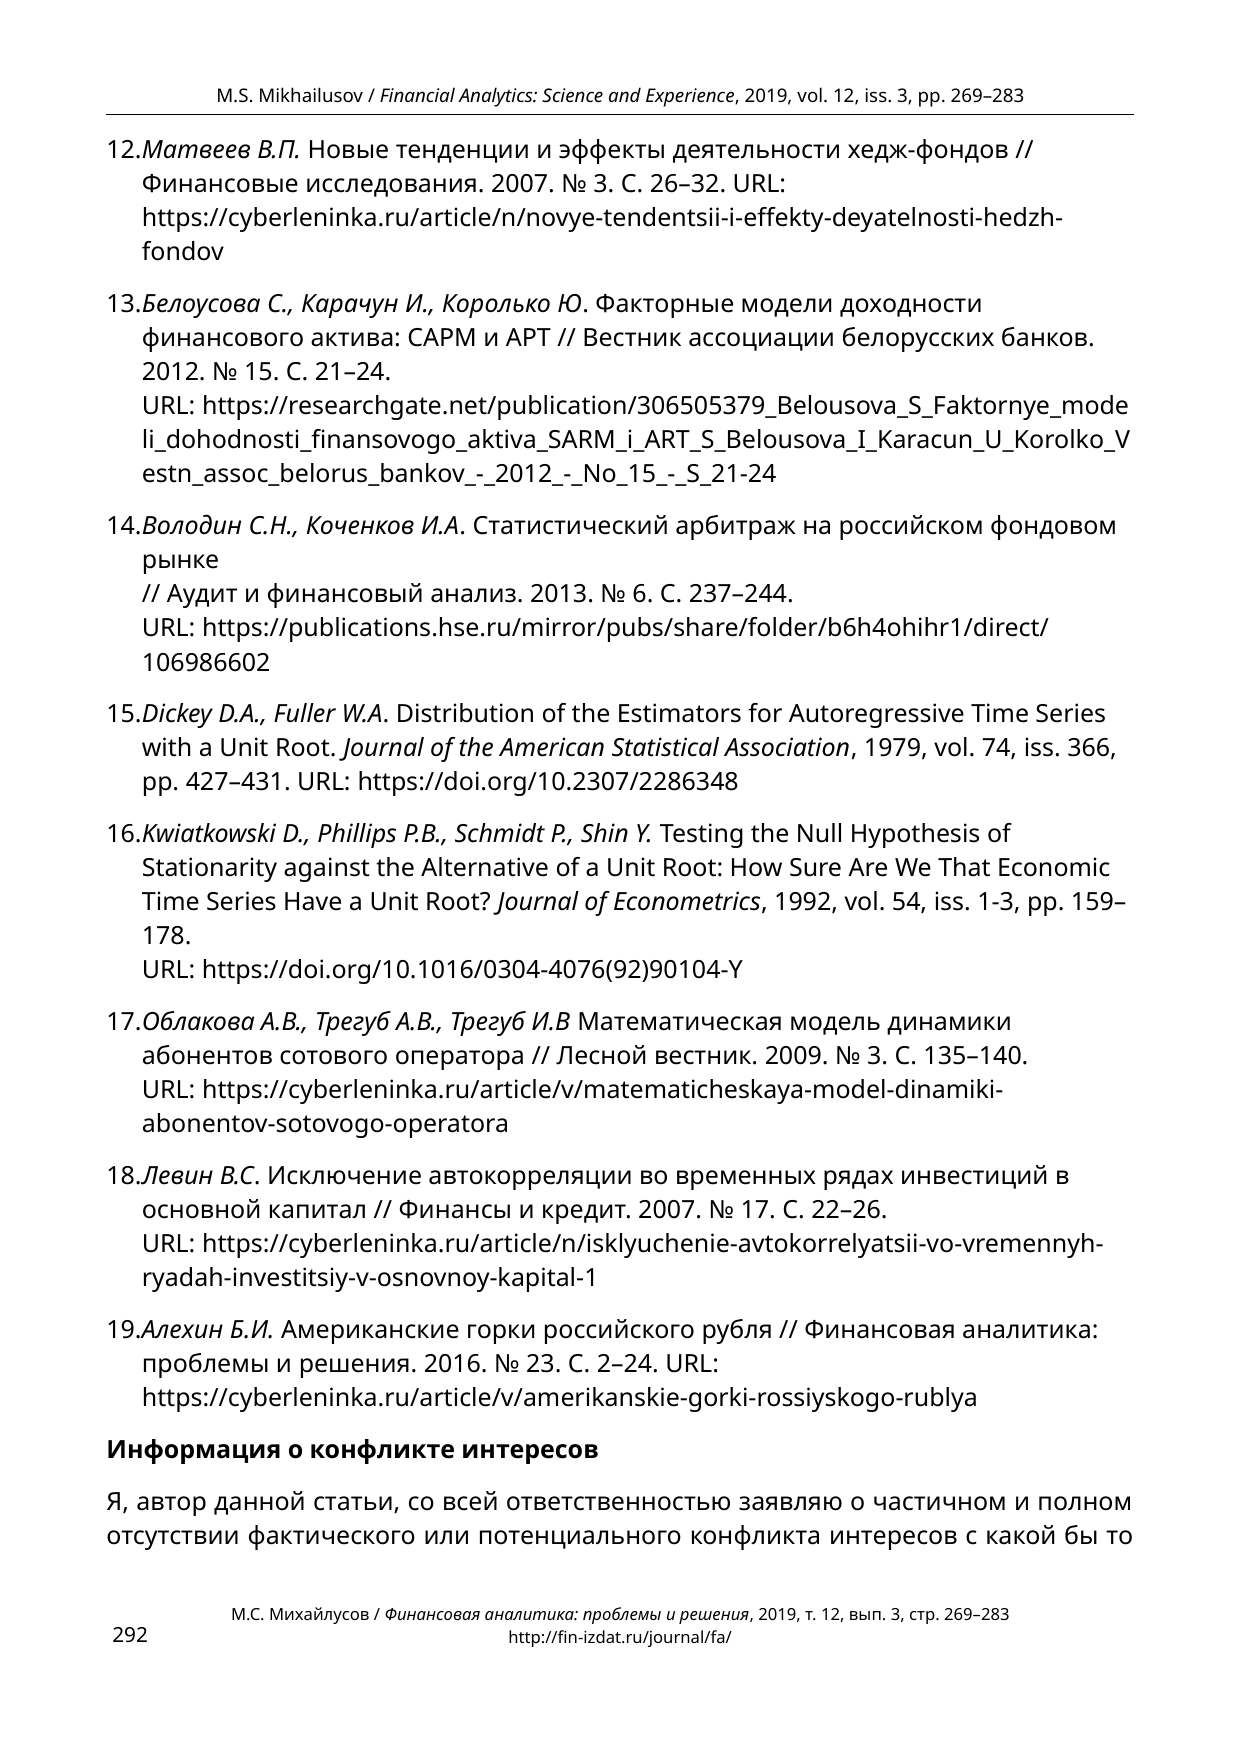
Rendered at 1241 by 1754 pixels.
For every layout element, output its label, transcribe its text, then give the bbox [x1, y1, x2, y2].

list Матвеев В.П. Новые тенденции и эффекты деятельности хедж-фондов // Финансовые исследования. 2007. № 3. С. 26–32. URL: https://cyberleninka.ru/article/n/novye-tendentsii-i-effekty-deyatelnosti-hedzh-fondov [106, 132, 1134, 268]
list Облакова А.В., Трегуб А.В., Трегуб И.В Математическая модель динамики абонентов сотового оператора // Лесной вестник. 2009. № 3. С. 135–140. URL: https://cyberleninka.ru/article/v/matematicheskaya-model-dinamiki-abonentov-sotovogo-operatora [106, 1004, 1134, 1140]
list Левин В.С. Исключение автокорреляции во временных рядах инвестиций в основной капитал // Финансы и кредит. 2007. № 17. С. 22–26. URL: https://cyberleninka.ru/article/n/isklyuchenie-avtokorrelyatsii-vo-vremennyh-ryadah-investitsiy-v-osnovnoy-kapital-1 [106, 1158, 1134, 1294]
list Алехин Б.И. Американские горки российского рубля // Финансовая аналитика: проблемы и решения. 2016. № 23. С. 2–24. URL: https://cyberleninka.ru/article/v/amerikanskie-gorki-rossiyskogo-rublya [106, 1312, 1134, 1414]
text Информация о конфликте интересов [106, 1432, 1134, 1466]
list Dickey D.A., Fuller W.A. Distribution of the Estimators for Autoregressive Time Series with a Unit Root. Journal of the American Statistical Association, 1979, vol. 74, iss. 366, рp. 427–431. URL: https://doi.org/10.2307/2286348 [106, 696, 1134, 798]
text Я, автор данной статьи, со всей ответственностью заявляю о частичном и полном отсутствии фактического или потенциального конфликта интересов с какой бы то [106, 1483, 1134, 1552]
list Володин С.Н., Коченков И.А. Статистический арбитраж на российском фондовом рынке // Аудит и финансовый анализ. 2013. № 6. С. 237–244. URL: https://publications.hse.ru/mirror/pubs/share/folder/b6h4ohihr1/direct/106986602 [106, 508, 1134, 678]
list Белоусова С., Карачун И., Королько Ю. Факторные модели доходности финансового актива: САРМ и АРТ // Вестник ассоциации белорусских банков. 2012. № 15. С. 21–24. URL: https://researchgate.net/publication/306505379_Belousova_S_Faktornye_modeli_dohodnosti_finansovogo_aktiva_SARM_i_ART_S_Belousova_I_Karacun_U_Korolko_Vestn_assoc_belorus_bankov_-_2012_-_No_15_-_S_21-24 [106, 286, 1134, 490]
list Kwiatkowski D., Phillips P.B., Schmidt P., Shin Y. Testing the Null Hypothesis of Stationarity against the Alternative of a Unit Root: How Sure Are We That Economic Time Series Have a Unit Root? Journal of Econometrics, 1992, vol. 54, iss. 1-3, pp. 159–178. URL: https://doi.org/10.1016/0304-4076(92)90104-Y [106, 816, 1134, 986]
